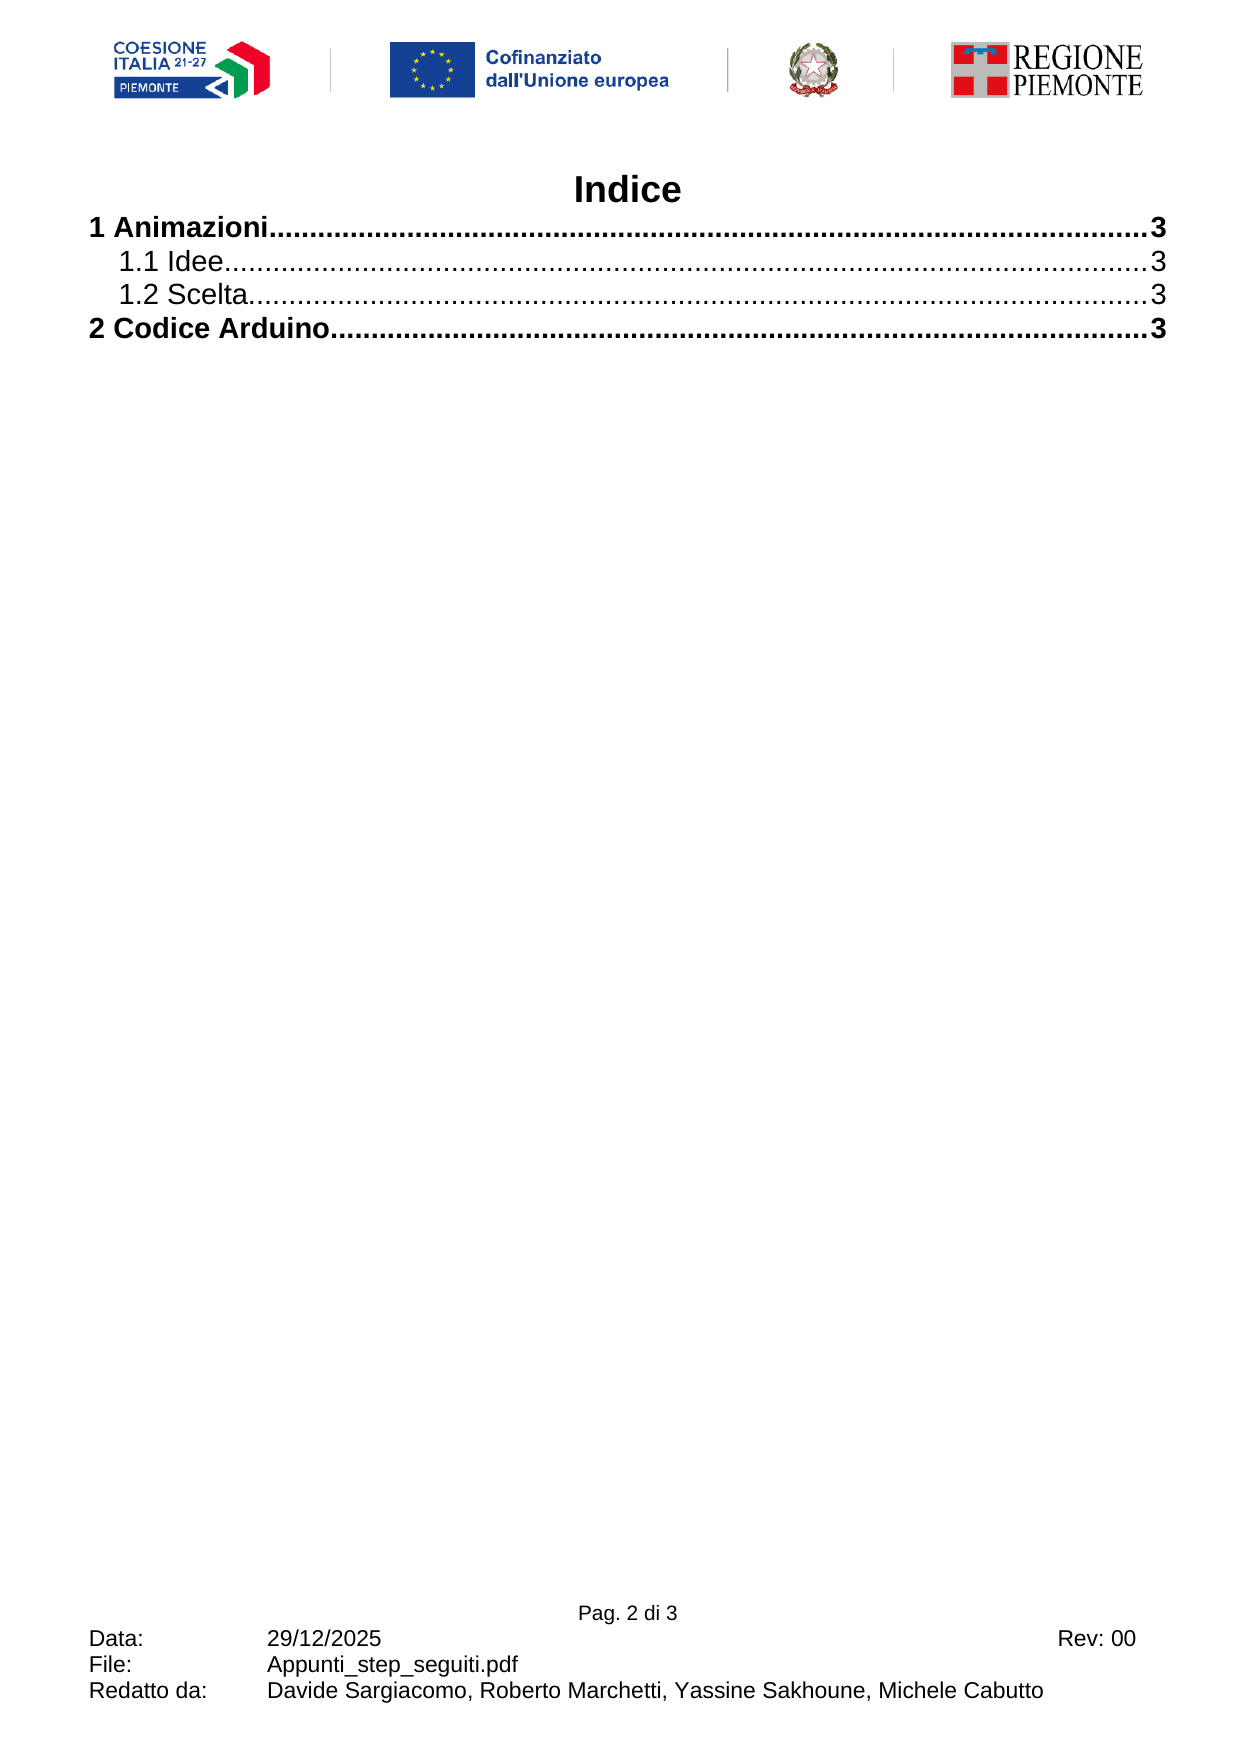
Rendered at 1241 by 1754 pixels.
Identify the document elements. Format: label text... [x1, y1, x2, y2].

text 1 Animazioni 3 [89, 210, 1167, 244]
text 2 Codice Arduino 3 [89, 311, 1167, 344]
picture [108, 29, 1147, 119]
text Indice [89, 167, 1167, 210]
text 1.1 Idee 3 [118, 244, 1167, 277]
text 1.2 Scelta 3 [118, 277, 1167, 311]
